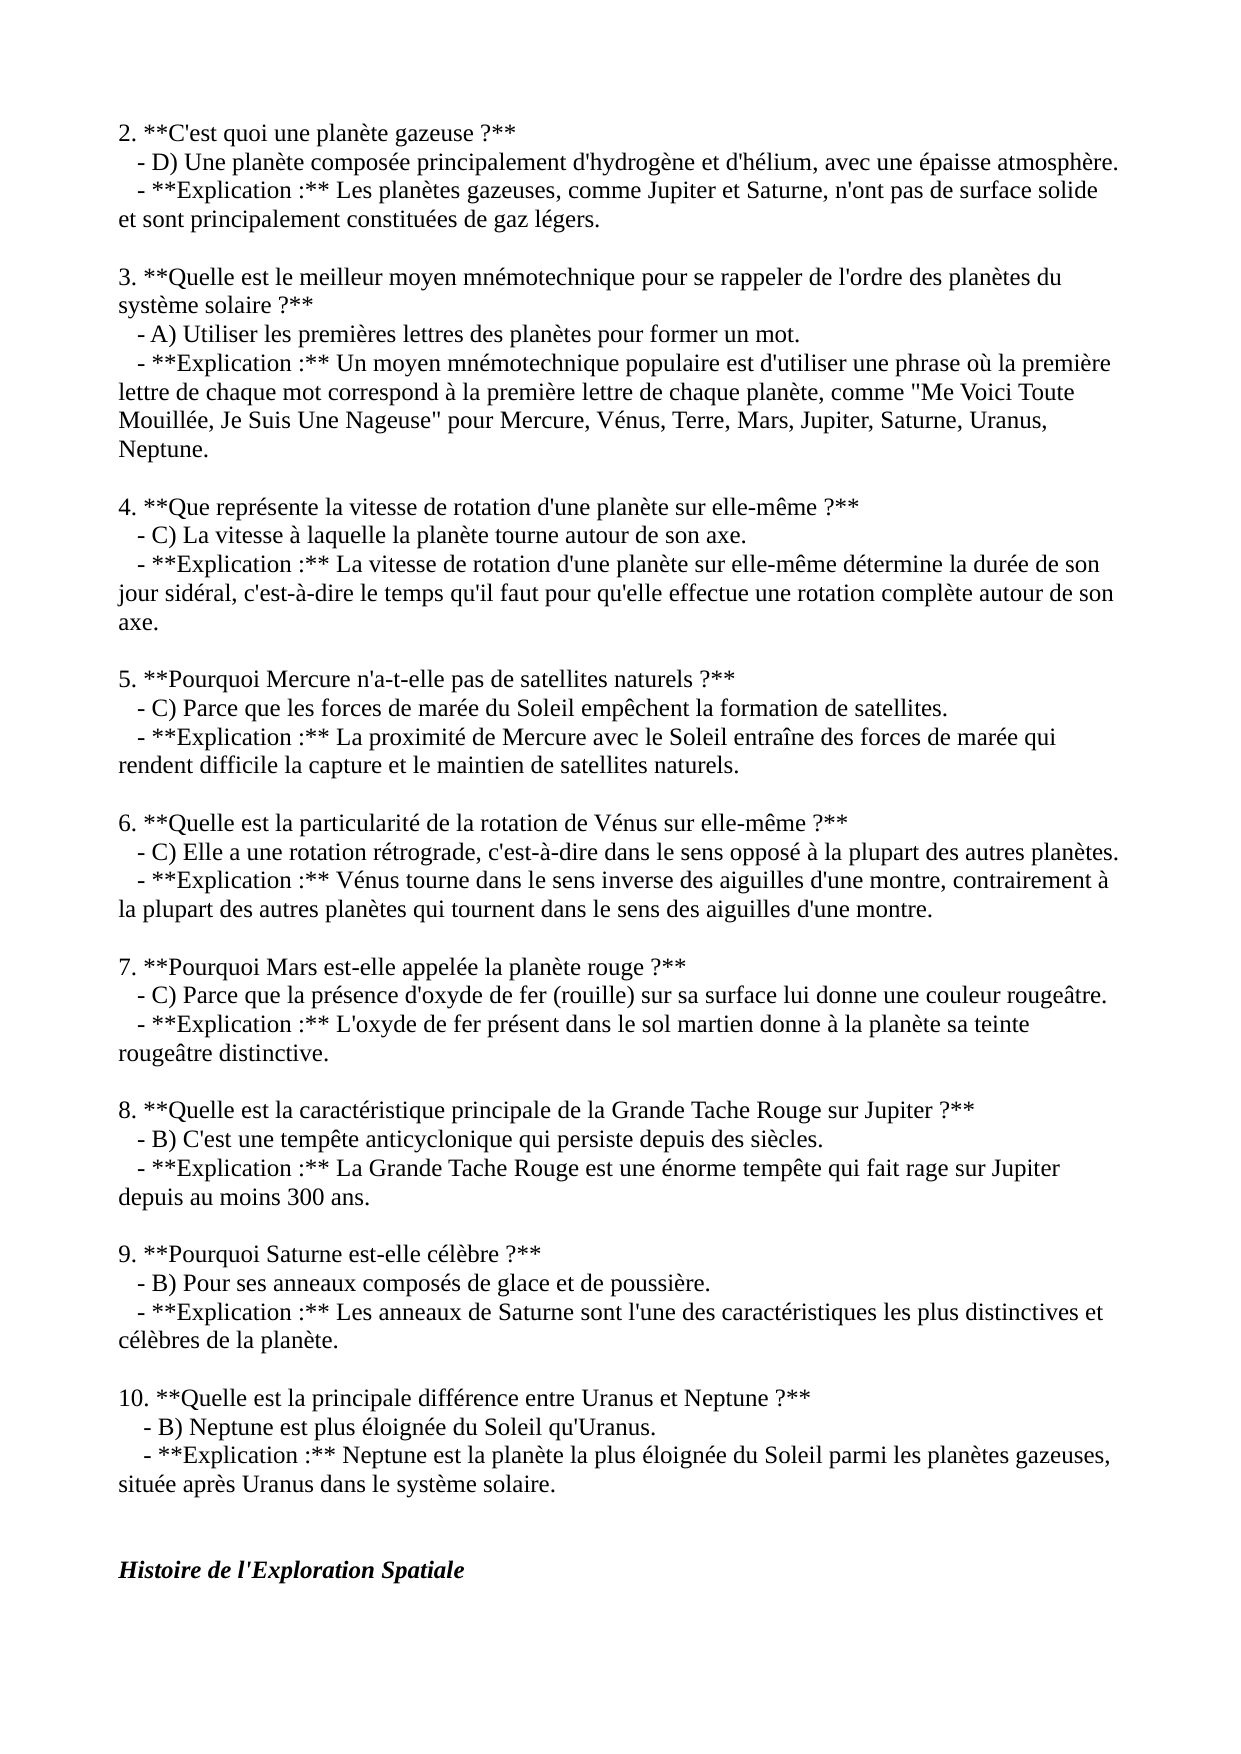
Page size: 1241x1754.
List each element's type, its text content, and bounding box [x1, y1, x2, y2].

text Histoire de l'Exploration Spatiale [118, 1556, 1122, 1584]
text 2. **C'est quoi une planète gazeuse ?** - D) Une planète composée principalement d'hydrogène et d'hélium, avec une épaisse atmosphère. - **Explication :** Les planètes gazeuses, comme Jupiter et Saturne, n'ont pas de surface solide et sont principalement constituées de gaz légers. 3. **Quelle est le meilleur moyen mnémotechnique pour se rappeler de l'ordre des planètes du système solaire ?** - A) Utiliser les premières lettres des planètes pour former un mot. - **Explication :** Un moyen mnémotechnique populaire est d'utiliser une phrase où la première lettre de chaque mot correspond à la première lettre de chaque planète, comme "Me Voici Toute Mouillée, Je Suis Une Nageuse" pour Mercure, Vénus, Terre, Mars, Jupiter, Saturne, Uranus, Neptune. 4. **Que représente la vitesse de rotation d'une planète sur elle-même ?** - C) La vitesse à laquelle la planète tourne autour de son axe. - **Explication :** La vitesse de rotation d'une planète sur elle-même détermine la durée de son jour sidéral, c'est-à-dire le temps qu'il faut pour qu'elle effectue une rotation complète autour de son axe. 5. **Pourquoi Mercure n'a-t-elle pas de satellites naturels ?** - C) Parce que les forces de marée du Soleil empêchent la formation de satellites. - **Explication :** La proximité de Mercure avec le Soleil entraîne des forces de marée qui rendent difficile la capture et le maintien de satellites naturels. 6. **Quelle est la particularité de la rotation de Vénus sur elle-même ?** - C) Elle a une rotation rétrograde, c'est-à-dire dans le sens opposé à la plupart des autres planètes. - **Explication :** Vénus tourne dans le sens inverse des aiguilles d'une montre, contrairement à la plupart des autres planètes qui tournent dans le sens des aiguilles d'une montre. 7. **Pourquoi Mars est-elle appelée la planète rouge ?** - C) Parce que la présence d'oxyde de fer (rouille) sur sa surface lui donne une couleur rougeâtre. - **Explication :** L'oxyde de fer présent dans le sol martien donne à la planète sa teinte rougeâtre distinctive. 8. **Quelle est la caractéristique principale de la Grande Tache Rouge sur Jupiter ?** - B) C'est une tempête anticyclonique qui persiste depuis des siècles. - **Explication :** La Grande Tache Rouge est une énorme tempête qui fait rage sur Jupiter depuis au moins 300 ans. 9. **Pourquoi Saturne est-elle célèbre ?** - B) Pour ses anneaux composés de glace et de poussière. - **Explication :** Les anneaux de Saturne sont l'une des caractéristiques les plus distinctives et célèbres de la planète. 10. **Quelle est la principale différence entre Uranus et Neptune ?** - B) Neptune est plus éloignée du Soleil qu'Uranus. - **Explication :** Neptune est la planète la plus éloignée du Soleil parmi les planètes gazeuses, située après Uranus dans le système solaire. [118, 118, 1122, 1556]
